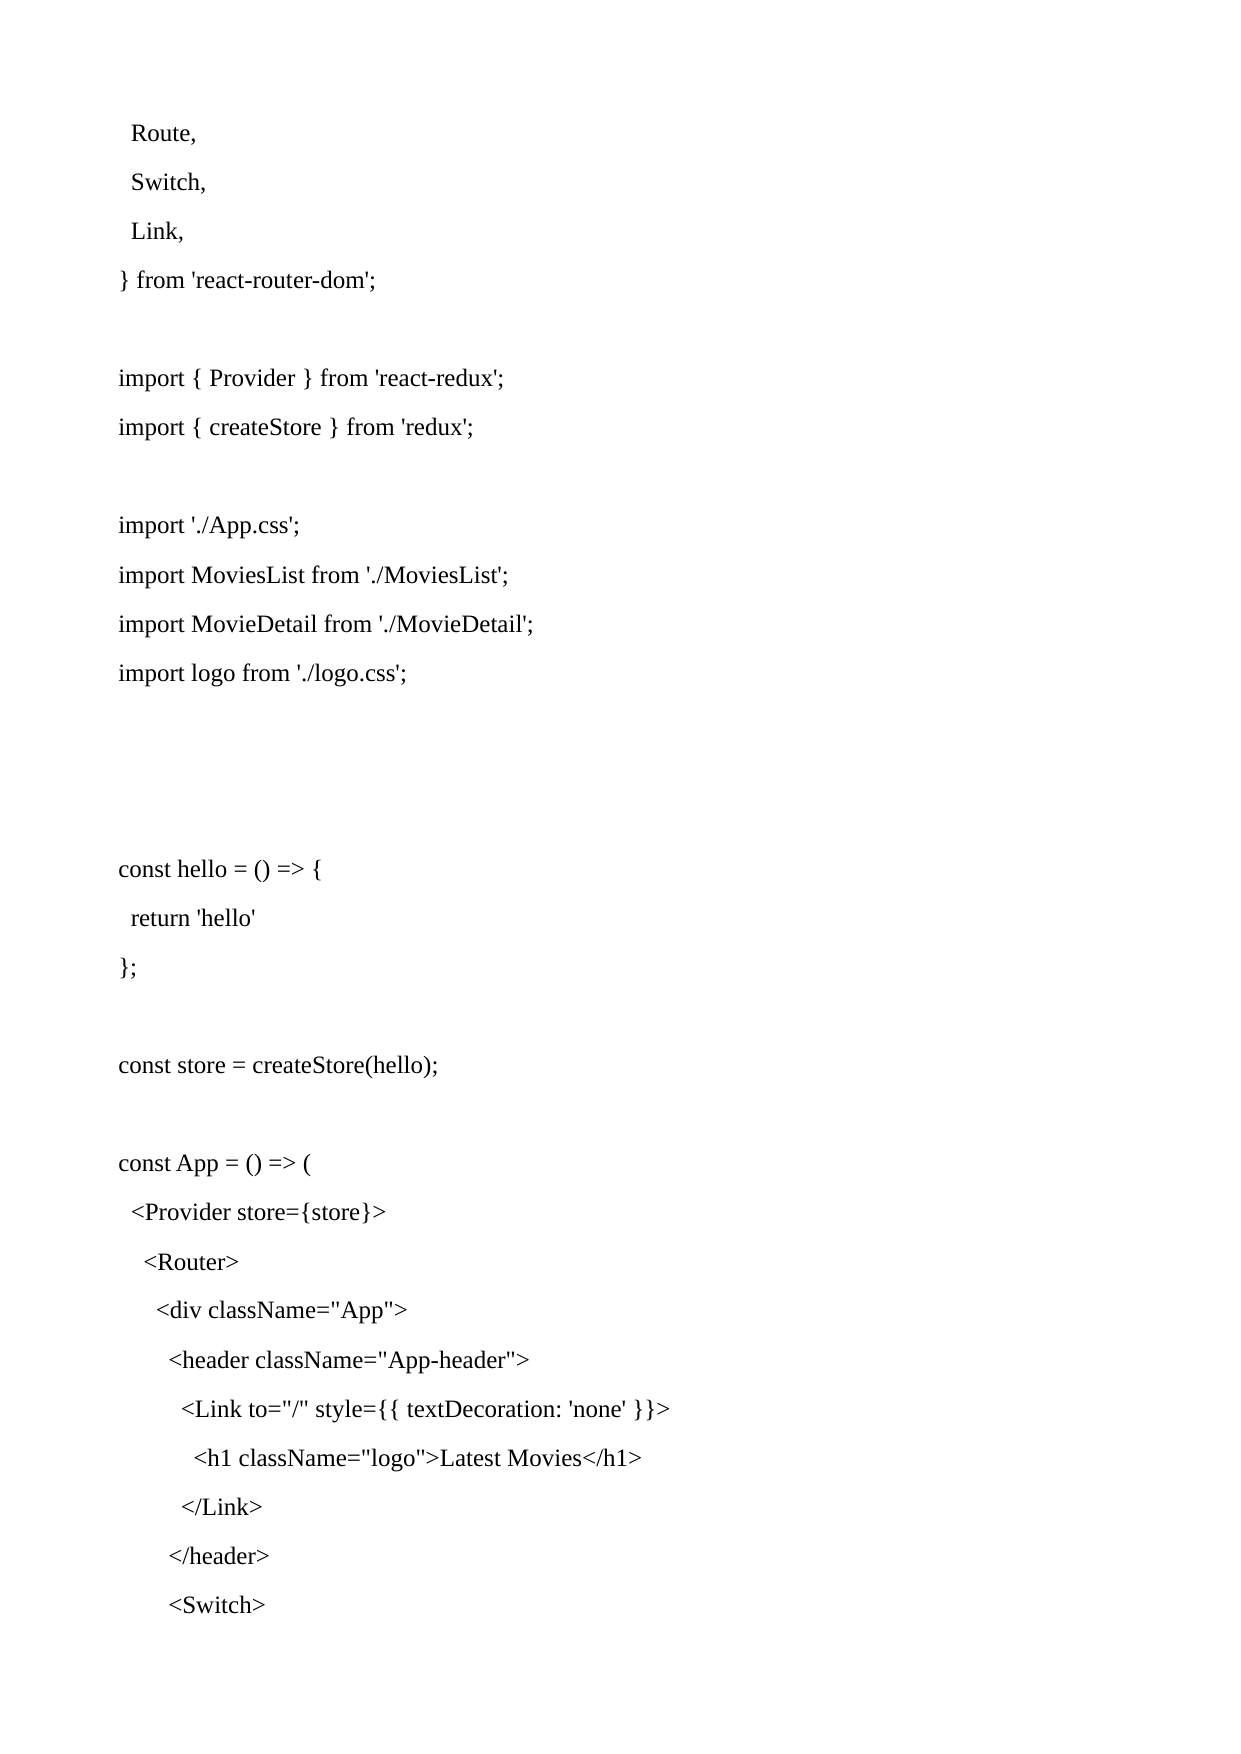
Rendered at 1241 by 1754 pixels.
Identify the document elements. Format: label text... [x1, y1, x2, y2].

text return 'hello' [118, 903, 1122, 932]
text <Provider store={store}> [118, 1197, 1122, 1226]
text import MovieDetail from './MovieDetail'; [118, 609, 1122, 637]
text import { createStore } from 'redux'; [118, 412, 1122, 441]
text const store = createStore(hello); [118, 1050, 1122, 1079]
text import MoviesList from './MoviesList'; [118, 560, 1122, 588]
text <div className="App"> [118, 1296, 1122, 1324]
text const App = () => ( [118, 1148, 1122, 1177]
text <Router> [118, 1247, 1122, 1275]
text <Link to="/" style={{ textDecoration: 'none' }}> [118, 1394, 1122, 1422]
text <header className="App-header"> [118, 1345, 1122, 1373]
text } from 'react-router-dom'; [118, 265, 1122, 294]
text import logo from './logo.css'; [118, 658, 1122, 687]
text </header> [118, 1541, 1122, 1570]
text Switch, [118, 167, 1122, 196]
text const hello = () => { [118, 854, 1122, 883]
text <h1 className="logo">Latest Movies</h1> [118, 1443, 1122, 1472]
text <Switch> [118, 1590, 1122, 1619]
text Link, [118, 216, 1122, 245]
text import { Provider } from 'react-redux'; [118, 363, 1122, 392]
text }; [118, 952, 1122, 981]
text </Link> [118, 1492, 1122, 1521]
text Route, [118, 118, 1122, 147]
text import './App.css'; [118, 511, 1122, 539]
